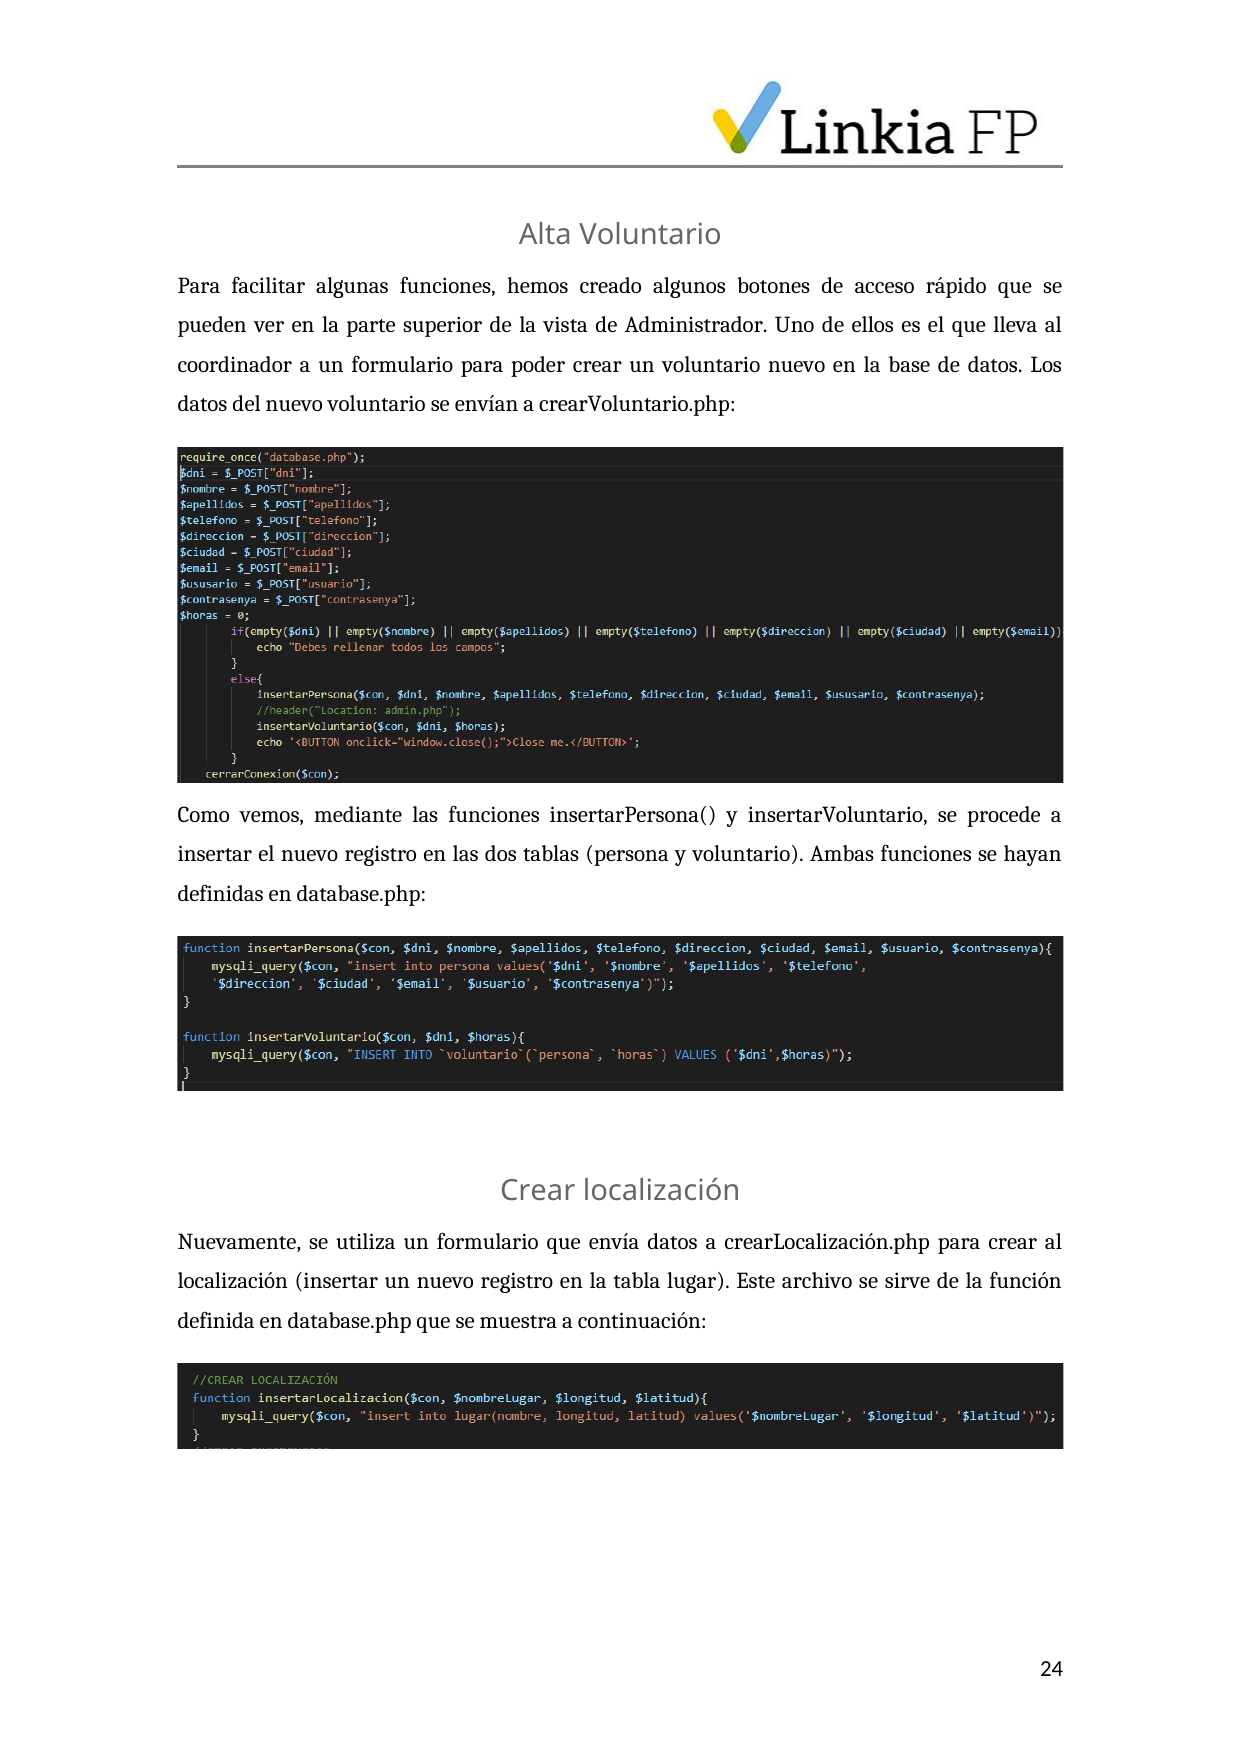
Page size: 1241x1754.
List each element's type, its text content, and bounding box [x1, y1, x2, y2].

picture [177, 936, 1064, 1091]
text Alta Voluntario [177, 213, 1063, 253]
picture [177, 447, 1064, 783]
text Como vemos, mediante las funciones insertarPersona() y insertarVoluntario, se procede a insertar el nuevo registro en las dos tablas (persona y voluntario). Ambas funciones se hayan definidas en database.php: [177, 801, 1063, 907]
text Nuevamente, se utiliza un formulario que envía datos a crearLocalización.php para crear al localización (insertar un nuevo registro en la tabla lugar). Este archivo se sirve de la función definida en database.php que se muestra a continuación: [177, 1228, 1063, 1334]
picture [177, 1363, 1064, 1449]
text Crear localización [177, 1169, 1063, 1209]
text Para facilitar algunas funciones, hemos creado algunos botones de acceso rápido que se pueden ver en la parte superior de la vista de Administrador. Uno de ellos es el que lleva al coordinador a un formulario para poder crear un voluntario nuevo en la base de datos. Los datos del nuevo voluntario se envían a crearVoluntario.php: [177, 273, 1063, 417]
